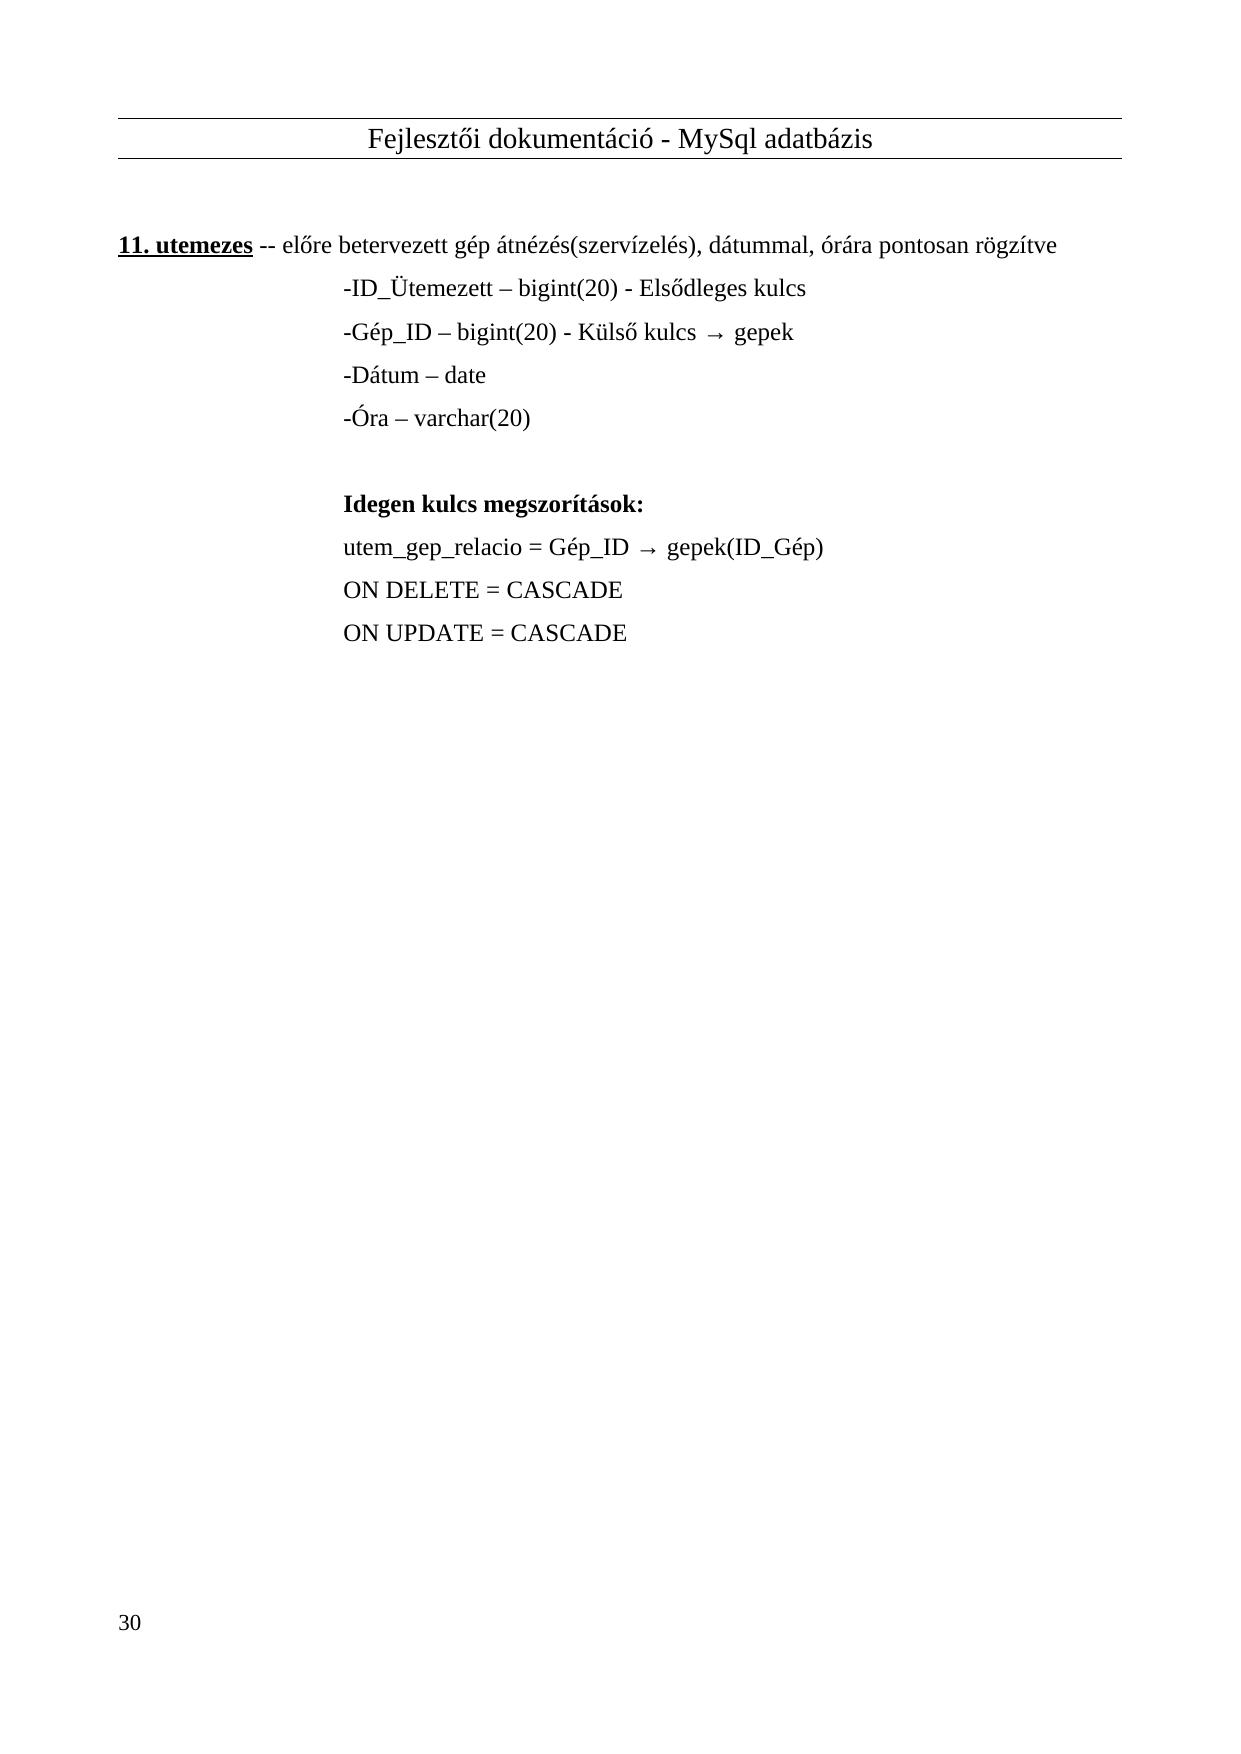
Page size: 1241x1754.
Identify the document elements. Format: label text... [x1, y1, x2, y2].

text -Óra – varchar(20) [118, 403, 1122, 432]
text Idegen kulcs megszorítások: [118, 489, 1122, 518]
text -Dátum – date [118, 360, 1122, 388]
text utem_gep_relacio = Gép_ID → gepek(ID_Gép) [118, 532, 1122, 561]
text -Gép_ID – bigint(20) - Külső kulcs → gepek [118, 317, 1122, 345]
text -ID_Ütemezett – bigint(20) - Elsődleges kulcs [118, 273, 1122, 302]
text 11. utemezes -- előre betervezett gép átnézés(szervízelés), dátummal, órára pontosan rögzítve [118, 230, 1122, 259]
text ON UPDATE = CASCADE [118, 618, 1122, 647]
text ON DELETE = CASCADE [118, 575, 1122, 604]
